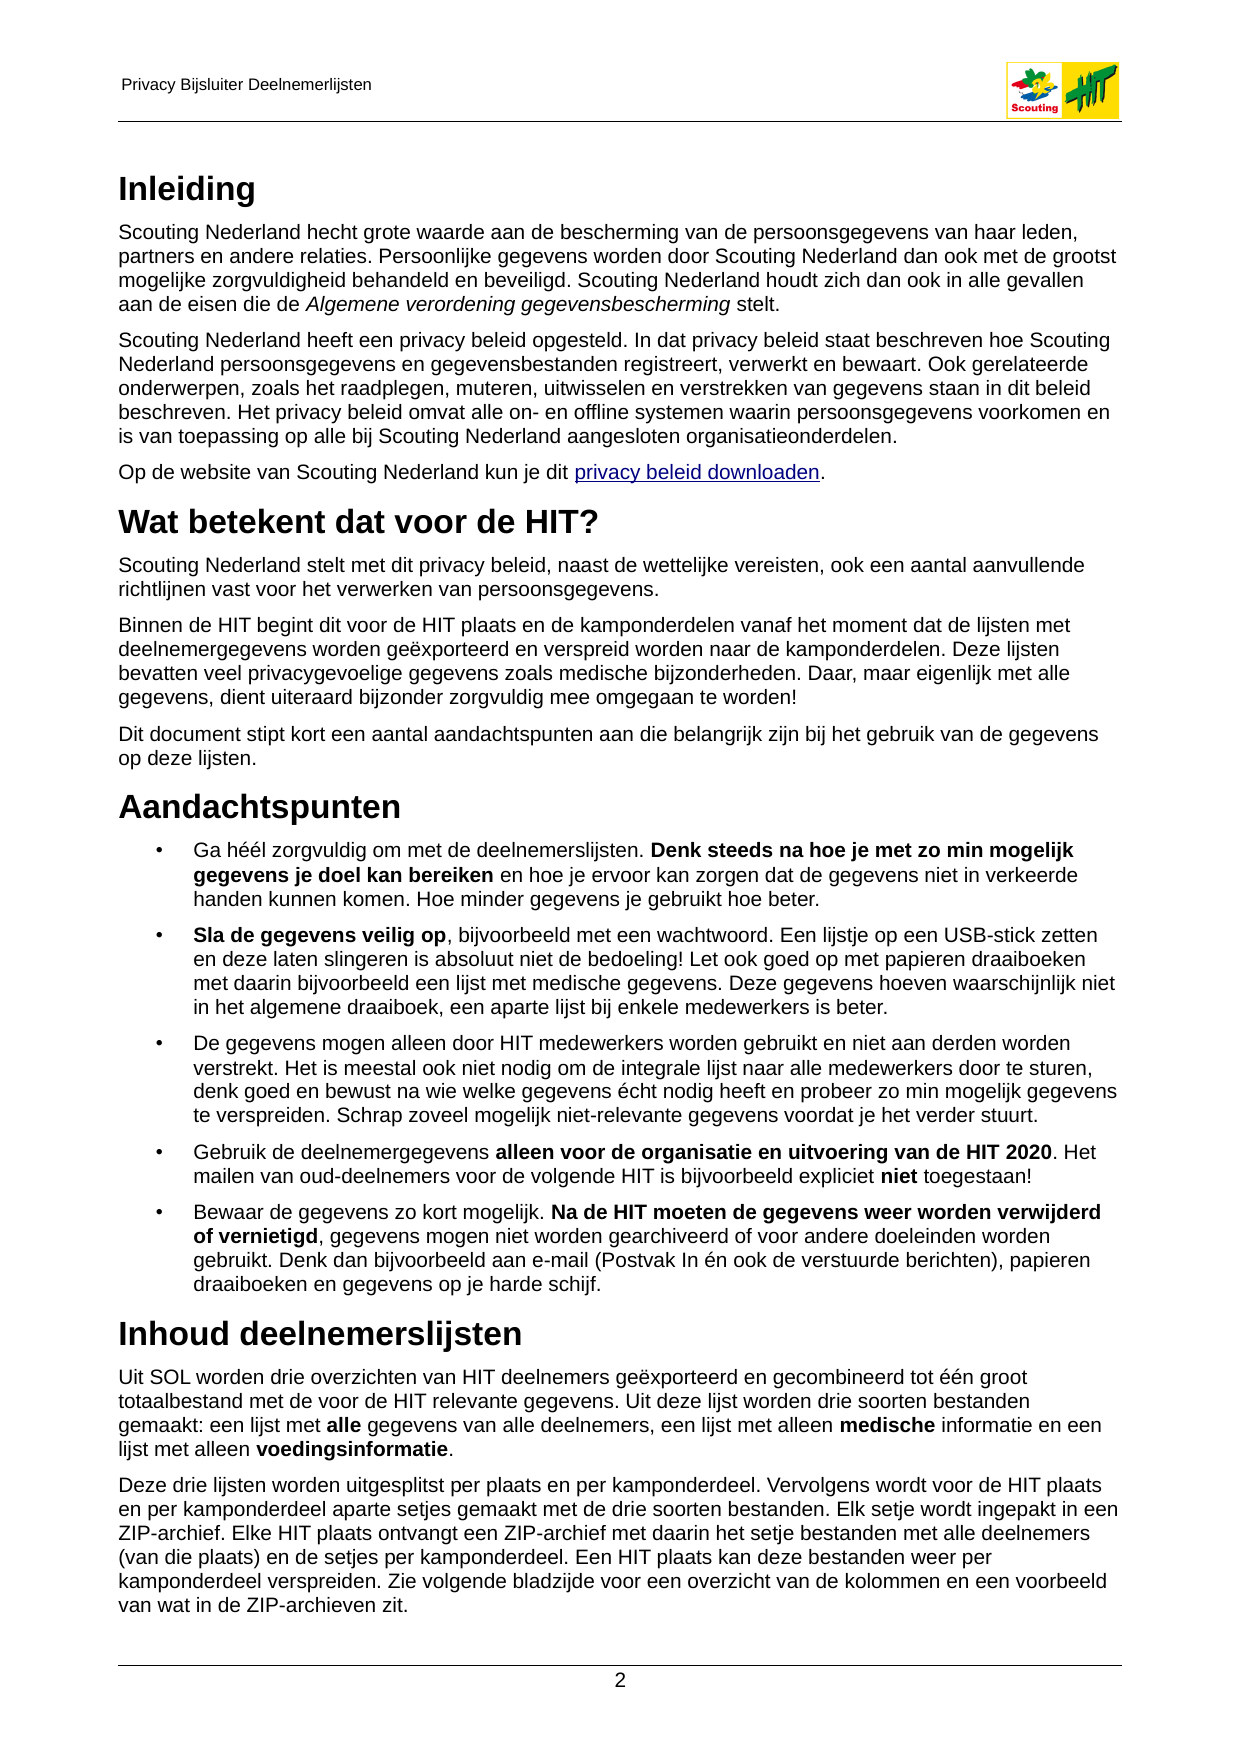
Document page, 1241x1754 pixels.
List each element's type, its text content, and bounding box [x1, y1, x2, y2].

text Deze drie lijsten worden uitgesplitst per plaats en per kamponderdeel. Vervolgens wordt voor de HIT plaats en per kamponderdeel aparte setjes gemaakt met de drie soorten bestanden. Elk setje wordt ingepakt in een ZIP-archief. Elke HIT plaats ontvangt een ZIP-archief met daarin het setje bestanden met alle deelnemers (van die plaats) en de setjes per kamponderdeel. Een HIT plaats kan deze bestanden weer per kamponderdeel verspreiden. Zie volgende bladzijde voor een overzicht van de kolommen en een voorbeeld van wat in de ZIP-archieven zit. [118, 1473, 1122, 1617]
text Scouting Nederland stelt met dit privacy beleid, naast de wettelijke vereisten, ook een aantal aanvullende richtlijnen vast voor het verwerken van persoonsgegevens. [118, 553, 1122, 601]
list Gebruik de deelnemergegevens alleen voor de organisatie en uitvoering van de HIT 2020. Het mailen van oud-deelnemers voor de volgende HIT is bijvoorbeeld expliciet niet toegestaan! [156, 1140, 1122, 1188]
list Bewaar de gegevens zo kort mogelijk. Na de HIT moeten de gegevens weer worden verwijderd of vernietigd, gegevens mogen niet worden gearchiveerd of voor andere doeleinden worden gebruikt. Denk dan bijvoorbeeld aan e-mail (Postvak In én ook de verstuurde berichten), papieren draaiboeken en gegevens op je harde schijf. [156, 1200, 1122, 1296]
subtitle Inleiding [118, 168, 1122, 207]
subtitle Wat betekent dat voor de HIT? [118, 502, 1122, 541]
list Ga héél zorgvuldig om met de deelnemerslijsten. Denk steeds na hoe je met zo min mogelijk gegevens je doel kan bereiken en hoe je ervoor kan zorgen dat de gegevens niet in verkeerde handen kunnen komen. Hoe minder gegevens je gebruikt hoe beter. [156, 838, 1122, 910]
text Uit SOL worden drie overzichten van HIT deelnemers geëxporteerd en gecombineerd tot één groot totaalbestand met de voor de HIT relevante gegevens. Uit deze lijst worden drie soorten bestanden gemaakt: een lijst met alle gegevens van alle deelnemers, een lijst met alleen medische informatie en een lijst met alleen voedingsinformatie. [118, 1365, 1122, 1461]
subtitle Aandachtspunten [118, 787, 1122, 826]
text Dit document stipt kort een aantal aandachtspunten aan die belangrijk zijn bij het gebruik van de gegevens op deze lijsten. [118, 722, 1122, 769]
picture [1006, 62, 1120, 119]
text Op de website van Scouting Nederland kun je dit privacy beleid downloaden. [118, 460, 1122, 484]
text Scouting Nederland hecht grote waarde aan de bescherming van de persoonsgegevens van haar leden, partners en andere relaties. Persoonlijke gegevens worden door Scouting Nederland dan ook met de grootst mogelijke zorgvuldigheid behandeld en beveiligd. Scouting Nederland houdt zich dan ook in alle gevallen aan de eisen die de Algemene verordening gegevensbescherming stelt. [118, 219, 1122, 315]
subtitle Inhoud deelnemerslijsten [118, 1314, 1122, 1352]
text Binnen de HIT begint dit voor de HIT plaats en de kamponderdelen vanaf het moment dat de lijsten met deelnemergegevens worden geëxporteerd en verspreid worden naar de kamponderdelen. Deze lijsten bevatten veel privacygevoelige gegevens zoals medische bijzonderheden. Daar, maar eigenlijk met alle gegevens, dient uiteraard bijzonder zorgvuldig mee omgegaan te worden! [118, 613, 1122, 709]
list De gegevens mogen alleen door HIT medewerkers worden gebruikt en niet aan derden worden verstrekt. Het is meestal ook niet nodig om de integrale lijst naar alle medewerkers door te sturen, denk goed en bewust na wie welke gegevens écht nodig heeft en probeer zo min mogelijk gegevens te verspreiden. Schrap zoveel mogelijk niet-relevante gegevens voordat je het verder stuurt. [156, 1031, 1122, 1127]
text Scouting Nederland heeft een privacy beleid opgesteld. In dat privacy beleid staat beschreven hoe Scouting Nederland persoonsgegevens en gegevensbestanden registreert, verwerkt en bewaart. Ook gerelateerde onderwerpen, zoals het raadplegen, muteren, uitwisselen en verstrekken van gegevens staan in dit beleid beschreven. Het privacy beleid omvat alle on- en offline systemen waarin persoonsgegevens voorkomen en is van toepassing op alle bij Scouting Nederland aangesloten organisatieonderdelen. [118, 328, 1122, 448]
list Sla de gegevens veilig op, bijvoorbeeld met een wachtwoord. Een lijstje op een USB-stick zetten en deze laten slingeren is absoluut niet de bedoeling! Let ook goed op met papieren draaiboeken met daarin bijvoorbeeld een lijst met medische gegevens. Deze gegevens hoeven waarschijnlijk niet in het algemene draaiboek, een aparte lijst bij enkele medewerkers is beter. [156, 923, 1122, 1019]
